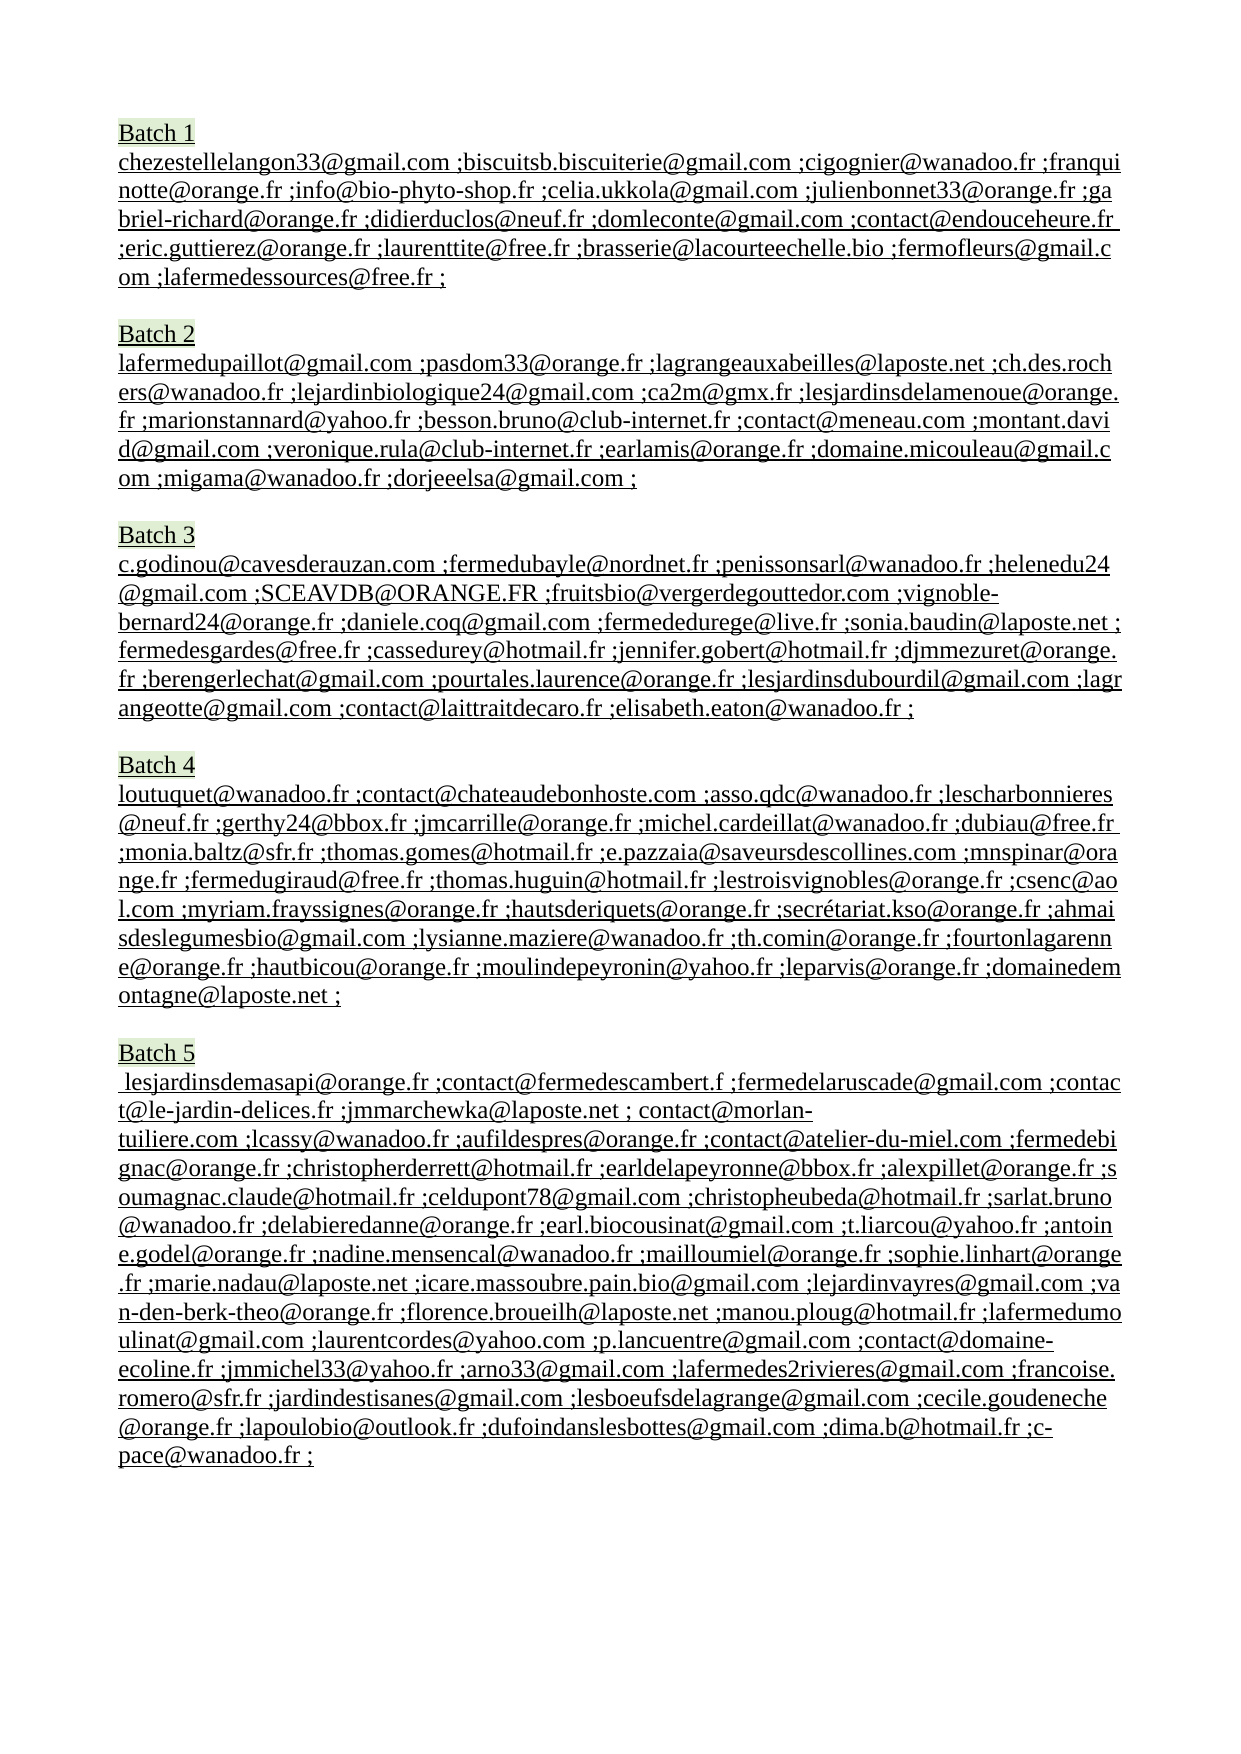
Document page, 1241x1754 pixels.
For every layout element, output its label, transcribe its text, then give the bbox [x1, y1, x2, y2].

text Batch 2 [118, 319, 1122, 348]
text c.godinou@cavesderauzan.com ;fermedubayle@nordnet.fr ;penissonsarl@wanadoo.fr ;helenedu24@gmail.com ;SCEAVDB@ORANGE.FR ;fruitsbio@vergerdegouttedor.com ;vignoble-bernard24@orange.fr ;daniele.coq@gmail.com ;fermededurege@live.fr ;sonia.baudin@laposte.net ;fermedesgardes@free.fr ;cassedurey@hotmail.fr ;jennifer.gobert@hotmail.fr ;djmmezuret@orange.fr ;berengerlechat@gmail.com ;pourtales.laurence@orange.fr ;lesjardinsdubourdil@gmail.com ;lagr [118, 549, 1122, 689]
text lafermedupaillot@gmail.com ;pasdom33@orange.fr ;lagrangeauxabeilles@laposte.net ;ch.des.rochers@wanadoo.fr ;lejardinbiologique24@gmail.com ;ca2m@gmx.fr ;lesjardinsdelamenoue@orange.fr ;marionstannard@yahoo.fr ;besson.bruno@club-internet.fr ;contact@meneau.com ;montant.david@gmail.com ;veronique.rula@club-internet.fr ;earlamis@orange.fr ;domaine.micouleau@gmail.com ;migama@wanadoo.fr ;dorjeeelsa@gmail.com ; [118, 348, 1122, 492]
text Batch 4 [118, 751, 1122, 779]
text chezestellelangon33@gmail.com ;biscuitsb.biscuiterie@gmail.com ;cigognier@wanadoo.fr ;franquinotte@orange.fr ;info@bio-phyto-shop.fr ;celia.ukkola@gmail.com ;julienbonnet33@orange.fr ;gabriel-richard@orange.fr ;didierduclos@neuf.fr ;domleconte@gmail.com ;contact@endouceheure.fr ;eric.guttierez@orange.fr ;laurenttite@free.fr ;brasserie@lacourteechelle.bio ;fermofleurs@gmail.com ;lafermedessources@free.fr ; [118, 147, 1122, 291]
text Batch 3 [118, 521, 1122, 549]
text lesjardinsdemasapi@orange.fr ;contact@fermedescambert.f ;fermedelaruscade@gmail.com ;contact@le-jardin-delices.fr ;jmmarchewka@laposte.net ; contact@morlan-tuiliere.com ;lcassy@wanadoo.fr ;aufildespres@orange.fr ;contact@atelier-du-miel.com ;fermedebignac@orange.fr ;christopherderrett@hotmail.fr ;earldelapeyronne@bbox.fr ;alexpillet@orange.fr ;soumagnac.claude@hotmail.fr ;celdupont78@gmail.com ;christopheubeda@hotmail.fr ;sarlat.bruno@wanadoo.fr ;delabieredanne@orange.fr ;earl.biocousinat@gmail.com ;t.liarcou@yahoo.fr ;antoine.godel@orange.fr ;nadine.mensencal@wanadoo.fr ;mailloumiel@orange.fr ;sophie.linhart@orange [118, 1067, 1122, 1264]
text Batch 5 [118, 1038, 1122, 1067]
text .fr ;marie.nadau@laposte.net ;icare.massoubre.pain.bio@gmail.com ;lejardinvayres@gmail.com ;van-den-berk-theo@orange.fr ;florence.broueilh@laposte.net ;manou.ploug@hotmail.fr ;lafermedumo [118, 1266, 1122, 1322]
text Batch 1 [118, 118, 1122, 147]
text ulinat@gmail.com ;laurentcordes@yahoo.com ;p.lancuentre@gmail.com ;contact@domaine-ecoline.fr ;jmmichel33@yahoo.fr ;arno33@gmail.com ;lafermedes2rivieres@gmail.com ;francoise.romero@sfr.fr ;jardindestisanes@gmail.com ;lesboeufsdelagrange@gmail.com ;cecile.goudeneche@orange.fr ;lapoulobio@outlook.fr ;dufoindanslesbottes@gmail.com ;dima.b@hotmail.fr ;c-pace@wanadoo.fr ; [118, 1323, 1122, 1469]
text angeotte@gmail.com ;contact@laittraitdecaro.fr ;elisabeth.eaton@wanadoo.fr ; [118, 691, 1122, 722]
text loutuquet@wanadoo.fr ;contact@chateaudebonhoste.com ;asso.qdc@wanadoo.fr ;lescharbonnieres@neuf.fr ;gerthy24@bbox.fr ;jmcarrille@orange.fr ;michel.cardeillat@wanadoo.fr ;dubiau@free.fr ;monia.baltz@sfr.fr ;thomas.gomes@hotmail.fr ;e.pazzaia@saveursdescollines.com ;mnspinar@orange.fr ;fermedugiraud@free.fr ;thomas.huguin@hotmail.fr ;lestroisvignobles@orange.fr ;csenc@aol.com ;myriam.frayssignes@orange.fr ;hautsderiquets@orange.fr ;secrétariat.kso@orange.fr ;ahmaisdeslegumesbio@gmail.com ;lysianne.maziere@wanadoo.fr ;th.comin@orange.fr ;fourtonlagarenne@orange.fr ;hautbicou@orange.fr ;moulindepeyronin@yahoo.fr ;leparvis@orange.fr ;domainedemontagne@laposte.net ; [118, 779, 1122, 1009]
